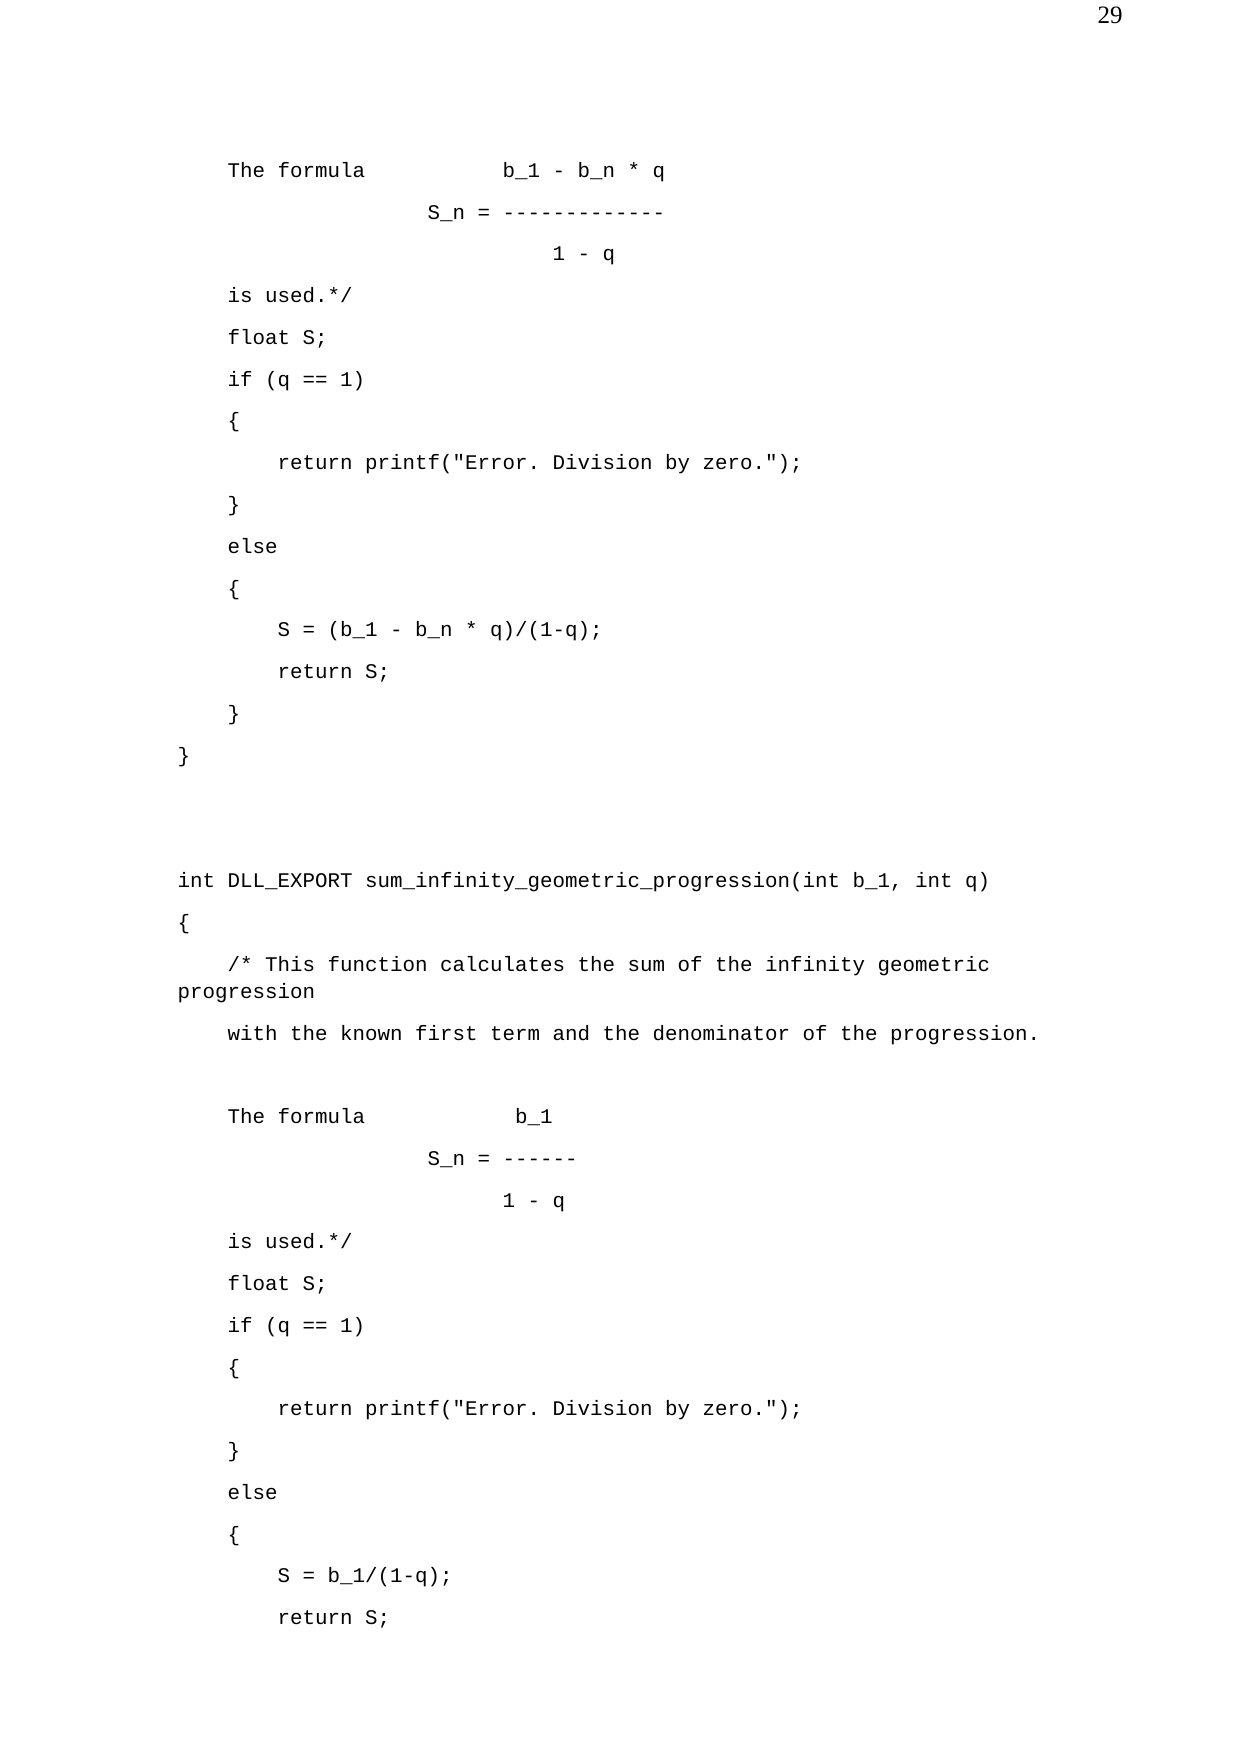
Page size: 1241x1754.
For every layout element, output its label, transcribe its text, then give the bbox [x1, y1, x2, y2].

text /* This function calculates the sum of the infinity geometric progression [177, 953, 1122, 1004]
text } [177, 703, 1122, 727]
text float S; [177, 1273, 1122, 1297]
text S_n = ------------- [177, 202, 1122, 225]
text } [177, 1440, 1122, 1464]
text is used.*/ [177, 1231, 1122, 1255]
text S = b_1/(1-q); [177, 1566, 1122, 1589]
text 1 - q [177, 1189, 1122, 1213]
text S_n = ------ [177, 1148, 1122, 1171]
text with the known first term and the denominator of the progression. [177, 1022, 1122, 1046]
text is used.*/ [177, 285, 1122, 309]
text return printf("Error. Division by zero."); [177, 1398, 1122, 1422]
text } [177, 745, 1122, 768]
text } [177, 494, 1122, 518]
text { [177, 578, 1122, 601]
text else [177, 1482, 1122, 1506]
text return S; [177, 661, 1122, 685]
text return S; [177, 1607, 1122, 1631]
text return printf("Error. Division by zero."); [177, 452, 1122, 476]
text { [177, 912, 1122, 935]
text if (q == 1) [177, 369, 1122, 392]
text int DLL_EXPORT sum_infinity_geometric_progression(int b_1, int q) [177, 870, 1122, 894]
text { [177, 1524, 1122, 1547]
text The formula b_1 - b_n * q [177, 160, 1122, 183]
text S = (b_1 - b_n * q)/(1-q); [177, 619, 1122, 643]
text { [177, 411, 1122, 434]
text The formula b_1 [177, 1106, 1122, 1130]
text 1 - q [177, 243, 1122, 267]
text float S; [177, 327, 1122, 351]
text { [177, 1357, 1122, 1380]
text if (q == 1) [177, 1315, 1122, 1338]
text else [177, 536, 1122, 559]
